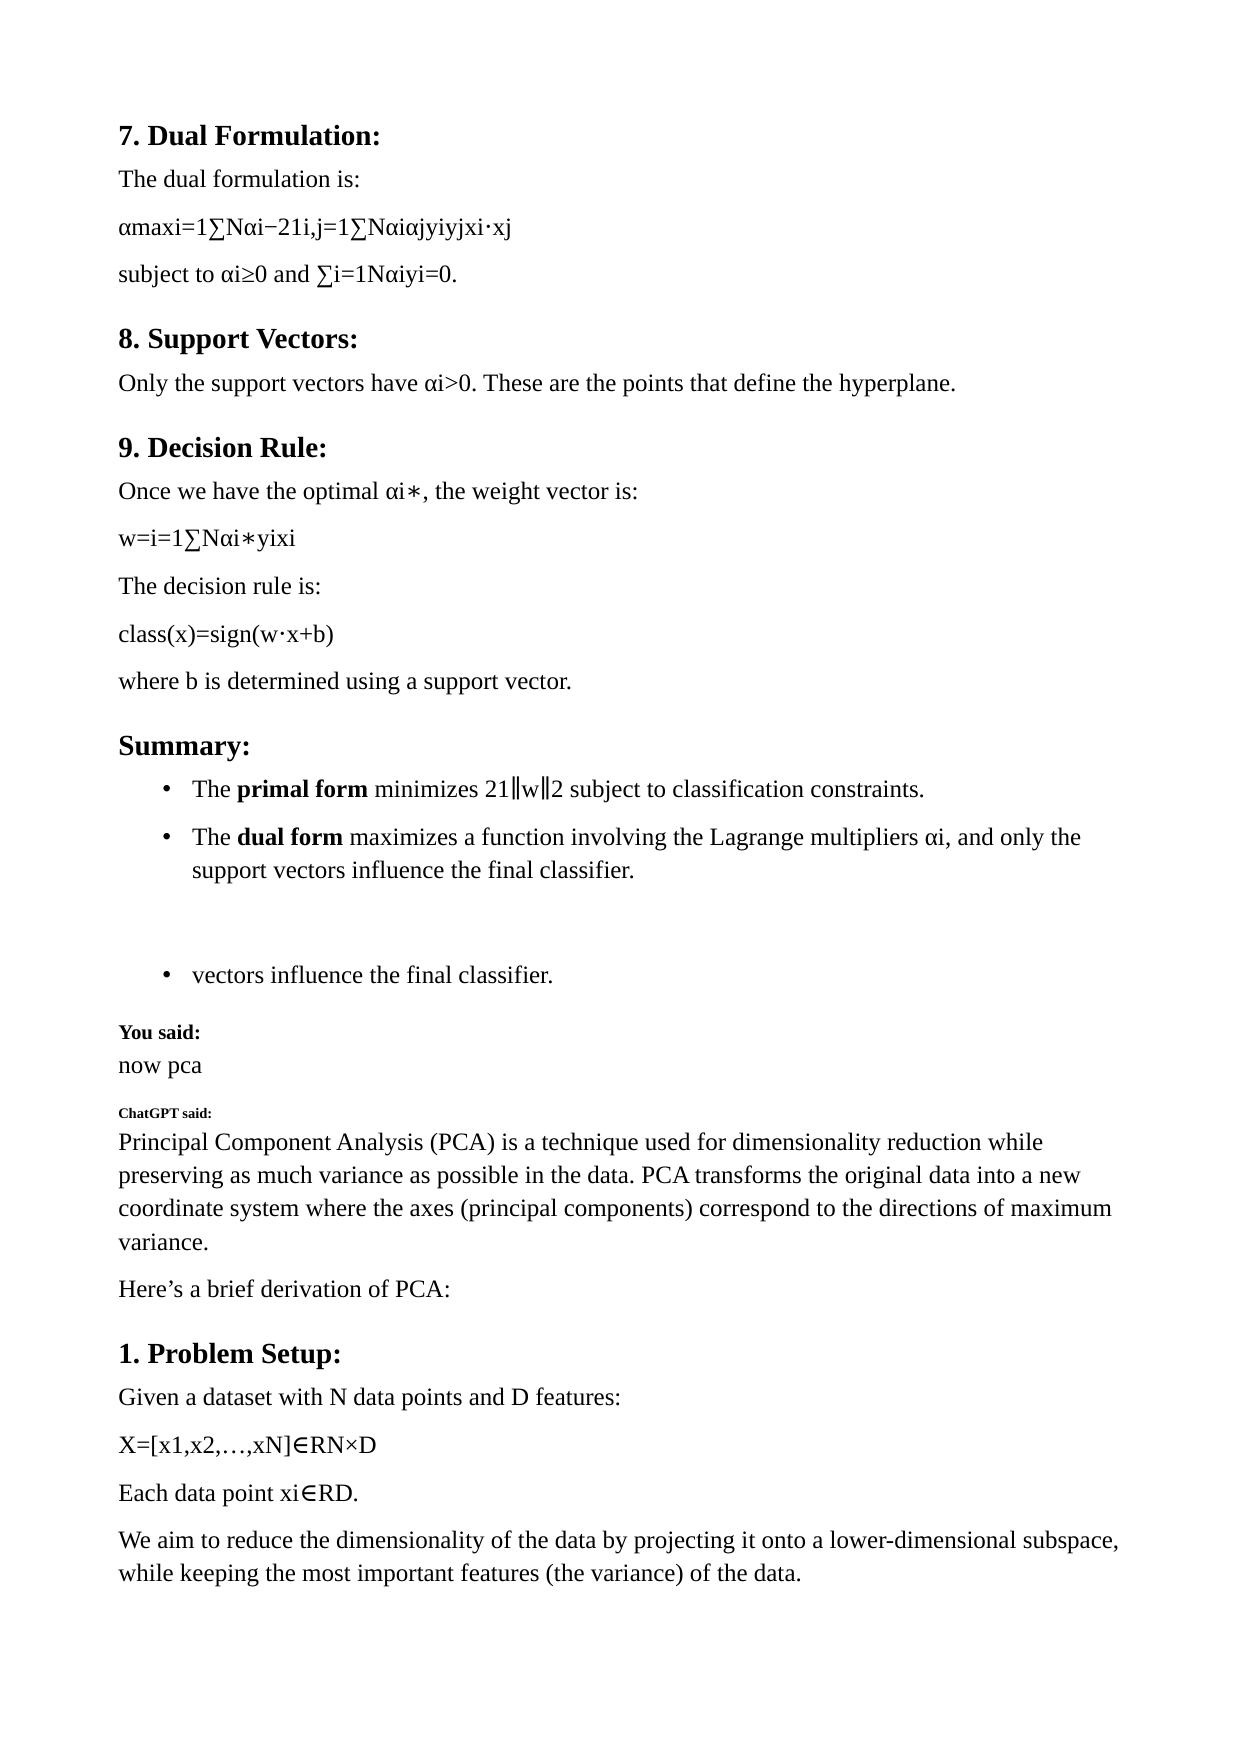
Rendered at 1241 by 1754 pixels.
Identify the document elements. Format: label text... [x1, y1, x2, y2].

text X=[x1​,x2​,…,xN​]∈RN×D [118, 1430, 1122, 1459]
text Only the support vectors have αi​>0. These are the points that define the hyperplane. [118, 368, 1122, 396]
text Given a dataset with N data points and D features: [118, 1382, 1122, 1411]
subtitle 1. Problem Setup: [118, 1336, 1122, 1370]
subtitle Summary: [118, 728, 1122, 762]
text αmax​i=1∑N​αi​−21​i,j=1∑N​αi​αj​yi​yj​xi​⋅xj​ [118, 212, 1122, 241]
list The dual form maximizes a function involving the Lagrange multipliers αi​, and only the support vectors influence the final classifier. [162, 822, 1122, 884]
subtitle 9. Decision Rule: [118, 430, 1122, 463]
subtitle You said: [118, 1020, 1122, 1044]
text class(x)=sign(w⋅x+b) [118, 619, 1122, 647]
subtitle 8. Support Vectors: [118, 322, 1122, 355]
text w=i=1∑N​αi∗​yi​xi​ [118, 523, 1122, 552]
subtitle 7. Dual Formulation: [118, 118, 1122, 152]
text Principal Component Analysis (PCA) is a technique used for dimensionality reduction while preserving as much variance as possible in the data. PCA transforms the original data into a new coordinate system where the axes (principal components) correspond to the directions of maximum variance. [118, 1127, 1122, 1255]
text The dual formulation is: [118, 164, 1122, 193]
subtitle ChatGPT said: [118, 1104, 1122, 1121]
text The decision rule is: [118, 571, 1122, 600]
text We aim to reduce the dimensionality of the data by projecting it onto a lower-dimensional subspace, while keeping the most important features (the variance) of the data. [118, 1525, 1122, 1587]
list The primal form minimizes 21​∥w∥2 subject to classification constraints. [162, 774, 1122, 803]
text now pca [118, 1051, 1122, 1079]
text subject to αi​≥0 and ∑i=1N​αi​yi​=0. [118, 259, 1122, 288]
text Each data point xi​∈RD. [118, 1478, 1122, 1506]
text where b is determined using a support vector. [118, 666, 1122, 695]
text Once we have the optimal αi∗​, the weight vector is: [118, 476, 1122, 504]
text Here’s a brief derivation of PCA: [118, 1274, 1122, 1303]
list vectors influence the final classifier. [162, 960, 1122, 989]
